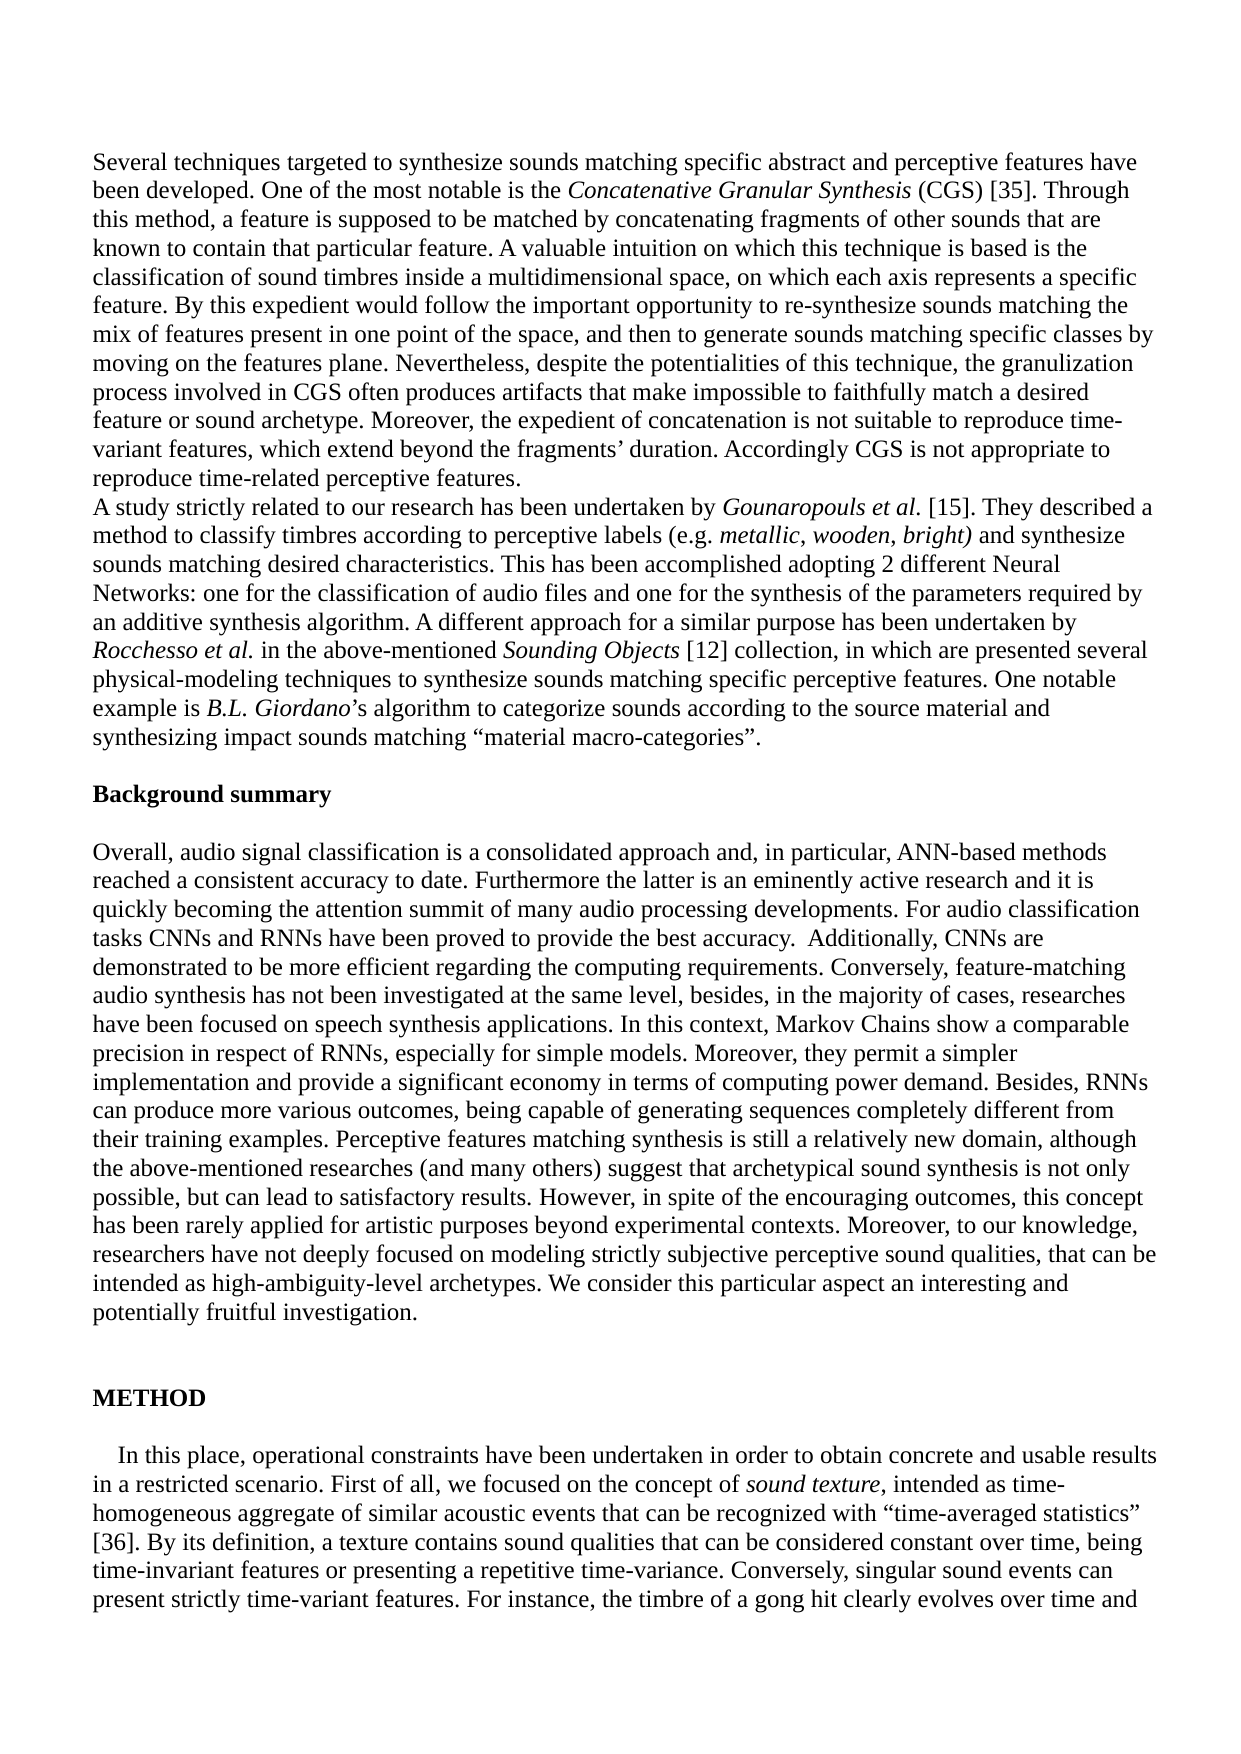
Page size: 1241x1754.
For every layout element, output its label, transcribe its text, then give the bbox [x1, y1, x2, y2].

text Overall, audio signal classification is a consolidated approach and, in particular, ANN-based methods reached a consistent accuracy to date. Furthermore the latter is an eminently active research and it is quickly becoming the attention summit of many audio processing developments. For audio classification tasks CNNs and RNNs have been proved to provide the best accuracy. Additionally, CNNs are demonstrated to be more efficient regarding the computing requirements. Conversely, feature-matching audio synthesis has not been investigated at the same level, besides, in the majority of cases, researches have been focused on speech synthesis applications. In this context, Markov Chains show a comparable precision in respect of RNNs, especially for simple models. Moreover, they permit a simpler implementation and provide a significant economy in terms of computing power demand. Besides, RNNs can produce more various outcomes, being capable of generating sequences completely different from their training examples. Perceptive features matching synthesis is still a relatively new domain, although the above-mentioned researches (and many others) suggest that archetypical sound synthesis is not only possible, but can lead to satisfactory results. However, in spite of the encouraging outcomes, this concept has been rarely applied for artistic purposes beyond experimental contexts. Moreover, to our knowledge, researchers have not deeply focused on modeling strictly subjective perceptive sound qualities, that can be intended as high-ambiguity-level archetypes. We consider this particular aspect an interesting and potentially fruitful investigation. [92, 837, 1160, 1326]
text METHOD [92, 1383, 1160, 1412]
text Several techniques targeted to synthesize sounds matching specific abstract and perceptive features have been developed. One of the most notable is the Concatenative Granular Synthesis (CGS) [35]. Through this method, a feature is supposed to be matched by concatenating fragments of other sounds that are known to contain that particular feature. A valuable intuition on which this technique is based is the classification of sound timbres inside a multidimensional space, on which each axis represents a specific feature. By this expedient would follow the important opportunity to re-synthesize sounds matching the mix of features present in one point of the space, and then to generate sounds matching specific classes by moving on the features plane. Nevertheless, despite the potentialities of this technique, the granulization process involved in CGS often produces artifacts that make impossible to faithfully match a desired feature or sound archetype. Moreover, the expedient of concatenation is not suitable to reproduce time-variant features, which extend beyond the fragments’ duration. Accordingly CGS is not appropriate to reproduce time-related perceptive features. [92, 147, 1160, 492]
text In this place, operational constraints have been undertaken in order to obtain concrete and usable results in a restricted scenario. First of all, we focused on the concept of sound texture, intended as time-homogeneous aggregate of similar acoustic events that can be recognized with “time-averaged statistics” [36]. By its definition, a texture contains sound qualities that can be considered constant over time, being time-invariant features or presenting a repetitive time-variance. Conversely, singular sound events can present strictly time-variant features. For instance, the timbre of a gong hit clearly evolves over time and [92, 1441, 1160, 1613]
text A study strictly related to our research has been undertaken by Gounaropouls et al. [15]. They described a method to classify timbres according to perceptive labels (e.g. metallic, wooden, bright) and synthesize sounds matching desired characteristics. This has been accomplished adopting 2 different Neural Networks: one for the classification of audio files and one for the synthesis of the parameters required by an additive synthesis algorithm. A different approach for a similar purpose has been undertaken by Rocchesso et al. in the above-mentioned Sounding Objects [12] collection, in which are presented several physical-modeling techniques to synthesize sounds matching specific perceptive features. One notable example is B.L. Giordano’s algorithm to categorize sounds according to the source material and synthesizing impact sounds matching “material macro-categories”. [92, 492, 1160, 751]
text Background summary [92, 779, 1160, 808]
